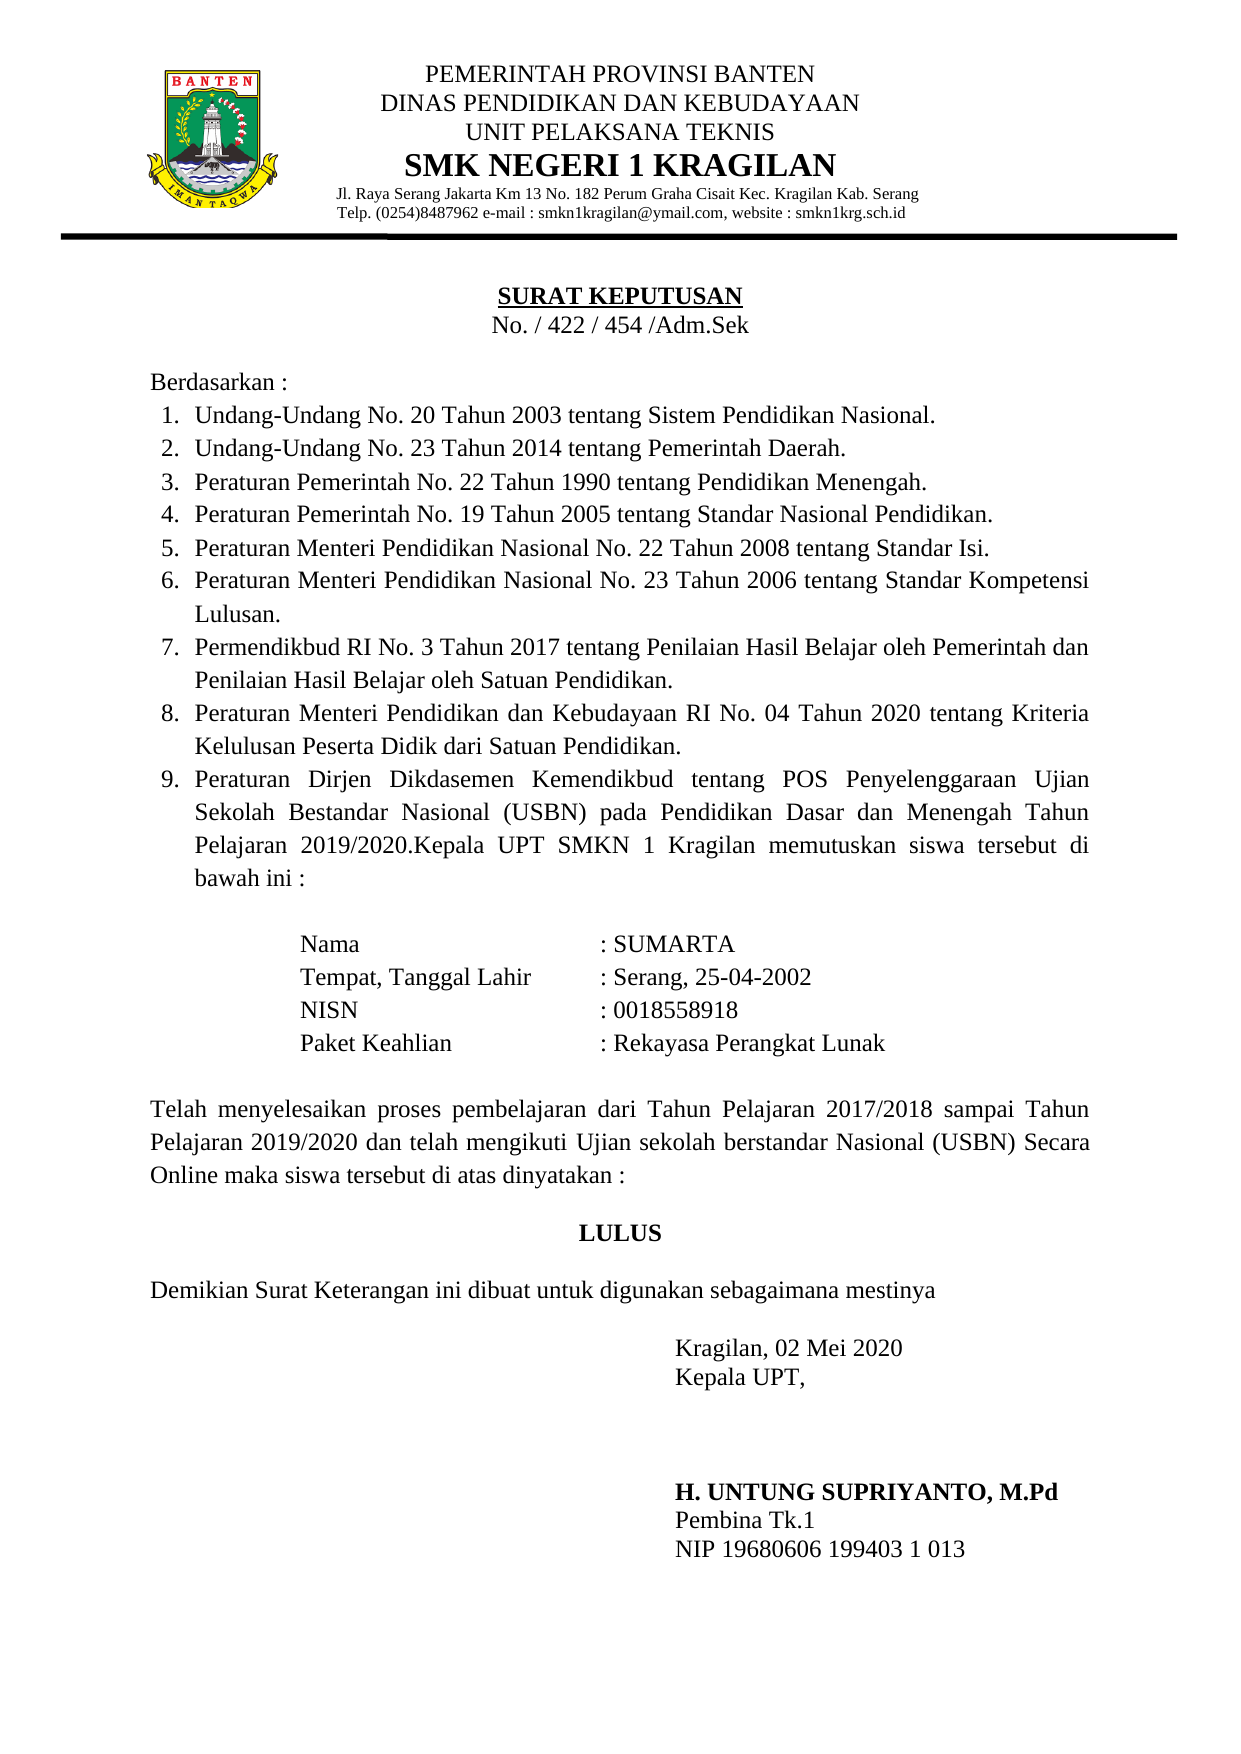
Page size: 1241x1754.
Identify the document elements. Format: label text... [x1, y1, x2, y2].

list Peraturan Pemerintah No. 19 Tahun 2005 tentang Standar Nasional Pendidikan. [179, 499, 1090, 528]
list Undang-Undang No. 20 Tahun 2003 tentang Sistem Pendidikan Nasional. [179, 401, 1090, 429]
text Kragilan, 02 Mei 2020 [150, 1333, 1090, 1362]
list Peraturan Menteri Pendidikan Nasional No. 22 Tahun 2008 tentang Standar Isi. [179, 533, 1090, 561]
list Peraturan Pemerintah No. 22 Tahun 1990 tentang Pendidikan Menengah. [179, 467, 1090, 495]
list Peraturan Menteri Pendidikan dan Kebudayaan RI No. 04 Tahun 2020 tentang Kriteria Kelulusan Peserta Didik dari Satuan Pendidikan. [179, 698, 1090, 759]
text NISN : 0018558918 [150, 995, 1090, 1024]
text Nama : SUMARTA [150, 929, 1090, 958]
text Paket Keahlian : Rekayasa Perangkat Lunak [150, 1028, 1090, 1057]
text Tempat, Tanggal Lahir : Serang, 25-04-2002 [150, 962, 1090, 991]
text Kepala UPT, [150, 1362, 1090, 1391]
list Permendikbud RI No. 3 Tahun 2017 tentang Penilaian Hasil Belajar oleh Pemerintah dan Penilaian Hasil Belajar oleh Satuan Pendidikan. [179, 632, 1090, 693]
list Peraturan Menteri Pendidikan Nasional No. 23 Tahun 2006 tentang Standar Kompetensi Lulusan. [179, 566, 1090, 627]
text SURAT KEPUTUSAN [150, 281, 1090, 310]
text No. / 422 / 454 /Adm.Sek [150, 310, 1090, 339]
text Berdasarkan : [150, 367, 1090, 396]
text Telah menyelesaikan proses pembelajaran dari Tahun Pelajaran 2017/2018 sampai Tahun Pelajaran 2019/2020 dan telah mengikuti Ujian sekolah berstandar Nasional (USBN) Secara Online maka siswa tersebut di atas dinyatakan : [150, 1094, 1090, 1189]
text Demikian Surat Keterangan ini dibuat untuk digunakan sebagaimana mestinya [150, 1276, 1090, 1304]
text Pembina Tk.1 [150, 1506, 1090, 1534]
text H. UNTUNG SUPRIYANTO, M.Pd [150, 1477, 1090, 1506]
text LULUS [150, 1218, 1090, 1247]
list Undang-Undang No. 23 Tahun 2014 tentang Pemerintah Daerah. [179, 433, 1090, 462]
picture [146, 70, 279, 208]
list Peraturan Dirjen Dikdasemen Kemendikbud tentang POS Penyelenggaraan Ujian Sekolah Bestandar Nasional (USBN) pada Pendidikan Dasar dan Menengah Tahun Pelajaran 2019/2020.Kepala UPT SMKN 1 Kragilan memutuskan siswa tersebut di bawah ini : [179, 764, 1090, 892]
text NIP 19680606 199403 1 013 [150, 1534, 1090, 1563]
